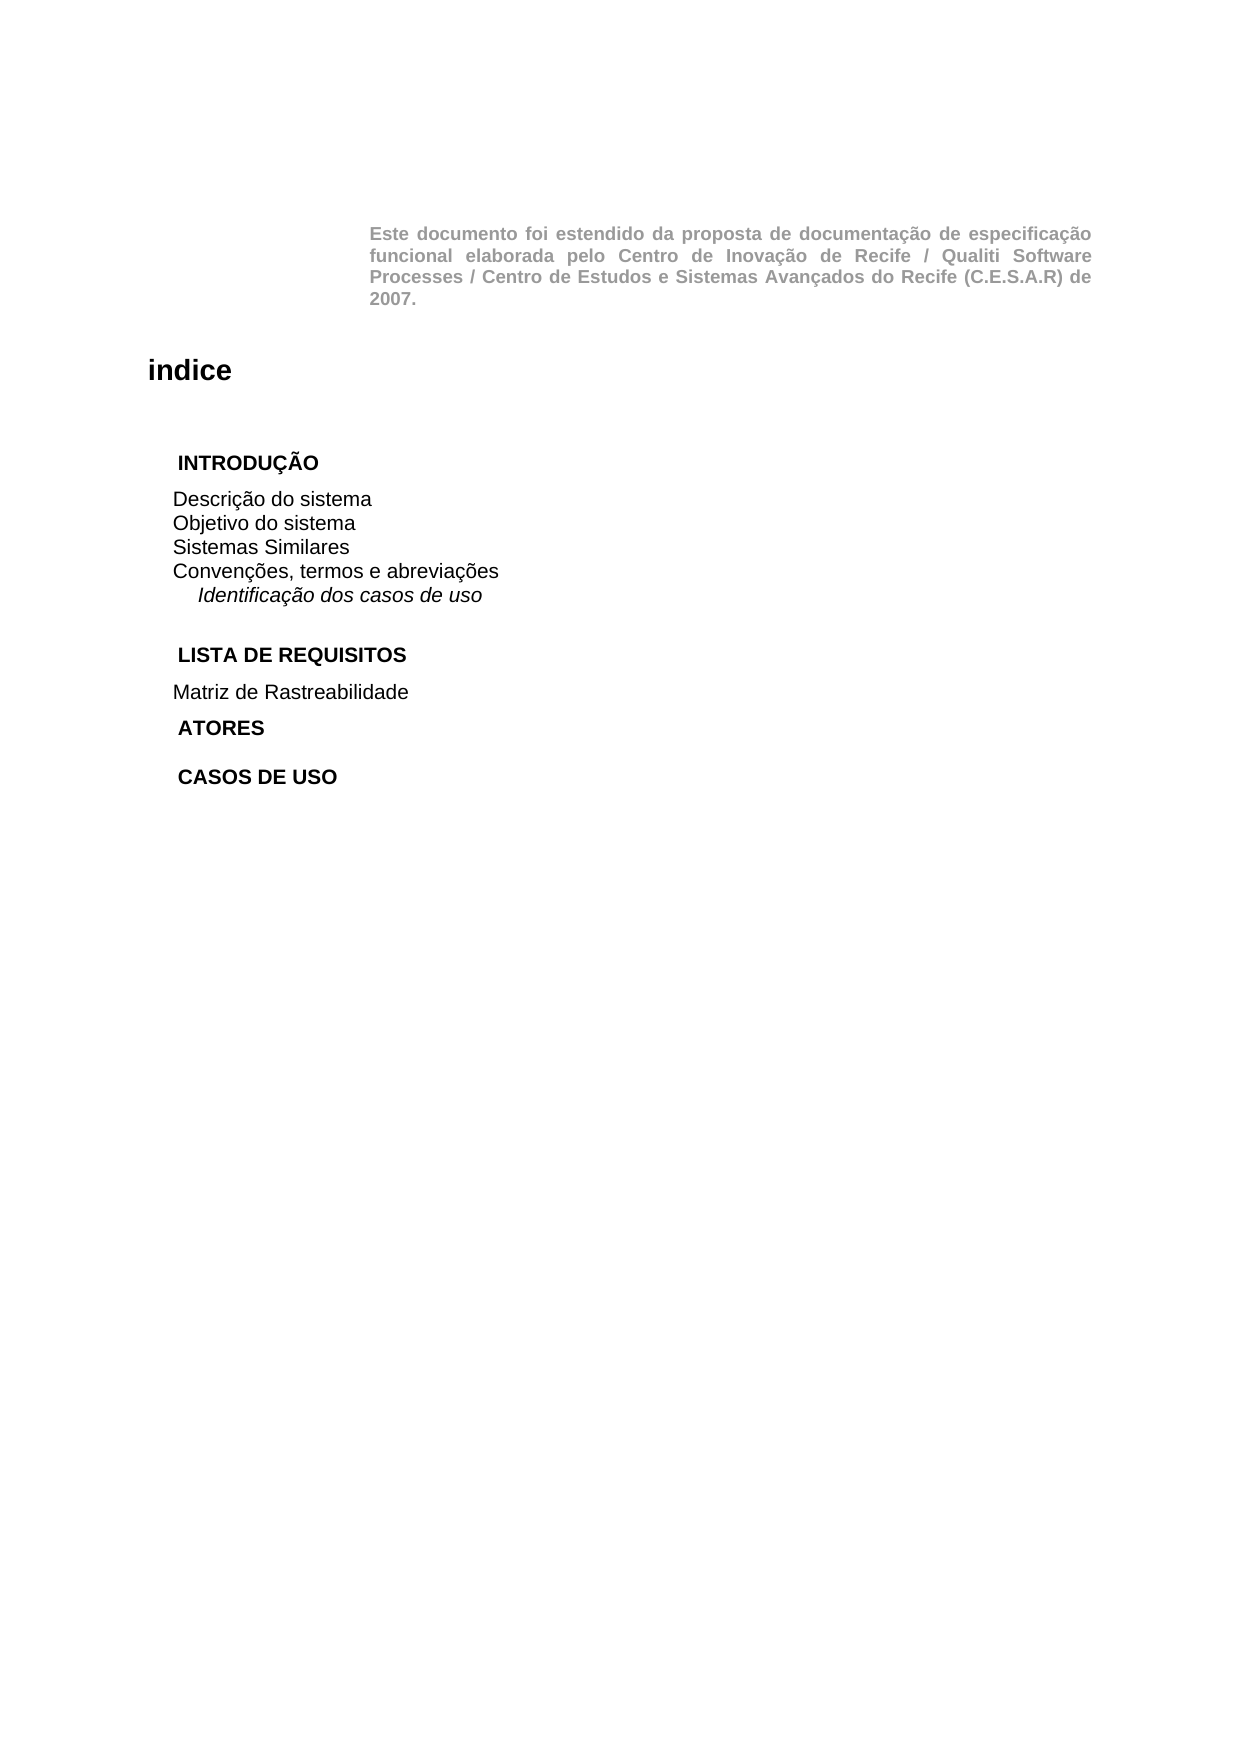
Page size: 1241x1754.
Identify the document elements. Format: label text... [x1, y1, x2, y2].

text Sistemas Similares [173, 535, 1092, 559]
text Matriz de Rastreabilidade [173, 680, 1092, 704]
text Lista de Requisitos [178, 643, 1092, 667]
text Casos de Uso [178, 765, 1092, 789]
text Convenções, termos e abreviações [173, 559, 1092, 583]
text Objetivo do sistema [173, 511, 1092, 535]
text Este documento foi estendido da proposta de documentação de especificação funcional elaborada pelo Centro de Inovação de Recife / Qualiti Software Processes / Centro de Estudos e Sistemas Avançados do Recife (C.E.S.A.R) de 2007. [369, 223, 1092, 309]
text Identificação dos casos de uso [198, 583, 1092, 607]
text Introdução [178, 451, 1092, 474]
text Descrição do sistema [173, 487, 1092, 511]
text indice [148, 353, 1092, 387]
text Atores [178, 716, 1092, 740]
